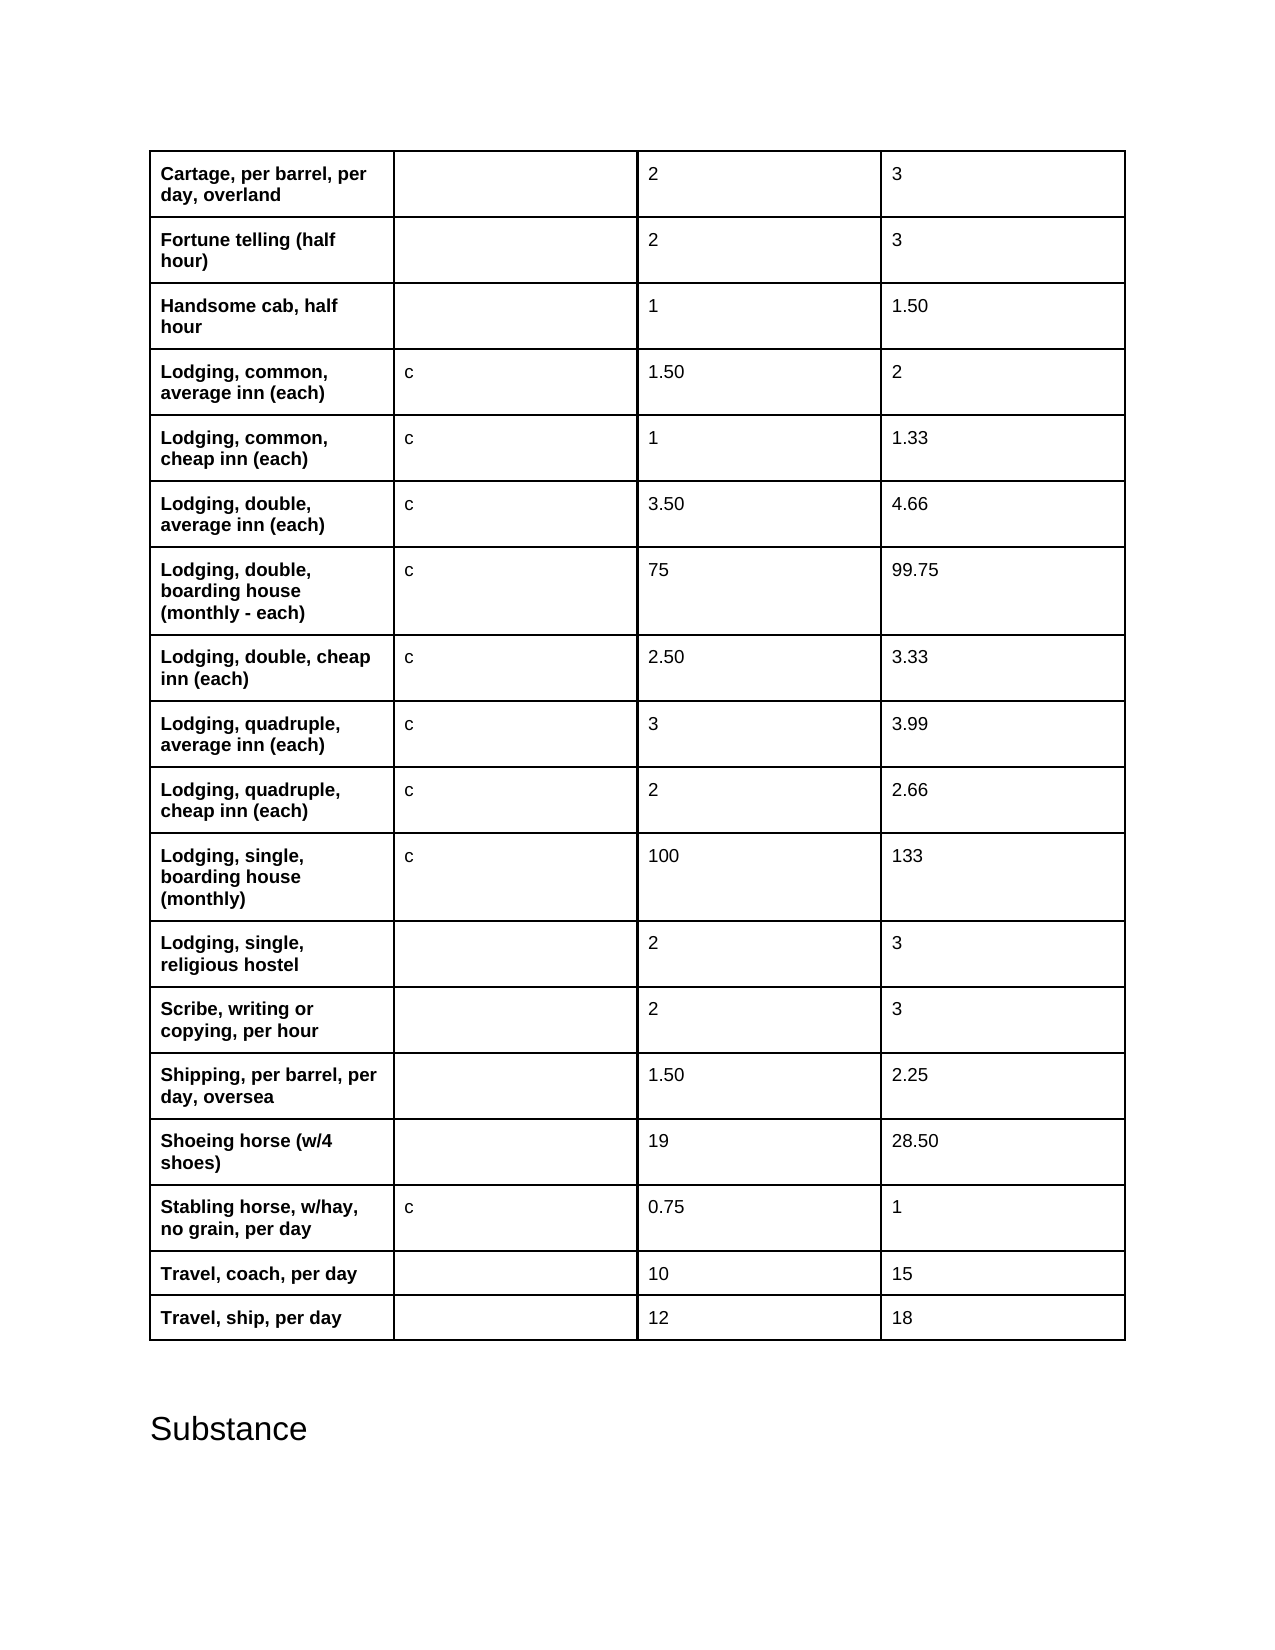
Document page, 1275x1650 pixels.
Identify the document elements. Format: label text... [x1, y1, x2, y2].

table_cell 4.66 [882, 482, 1124, 546]
table_cell [395, 988, 636, 1052]
table_cell c [395, 702, 636, 766]
table_cell 2 [882, 350, 1124, 414]
table_cell c [395, 834, 636, 919]
table_cell [395, 1296, 636, 1339]
table_cell 2 [639, 988, 880, 1052]
table_cell 0.75 [639, 1186, 880, 1250]
table_cell 2 [639, 152, 880, 216]
table_cell Lodging, single, boarding house (monthly) [151, 834, 393, 919]
table_cell 99.75 [882, 548, 1124, 634]
table_cell [395, 1252, 636, 1294]
table_cell 12 [639, 1296, 880, 1339]
table_cell 2.25 [882, 1054, 1124, 1118]
table_cell 1 [639, 284, 880, 348]
table_cell 2.50 [639, 636, 880, 700]
table_cell 1 [882, 1186, 1124, 1250]
table_cell Lodging, single, religious hostel [151, 922, 393, 986]
subtitle Substance [150, 1408, 1125, 1447]
table_cell Shipping, per barrel, per day, oversea [151, 1054, 393, 1118]
table_cell [395, 922, 636, 986]
table_cell Lodging, quadruple, average inn (each) [151, 702, 393, 766]
table_cell 18 [882, 1296, 1124, 1339]
table_cell 1.50 [639, 1054, 880, 1118]
table_cell 2 [639, 768, 880, 832]
table_cell 10 [639, 1252, 880, 1294]
table_cell Travel, coach, per day [151, 1252, 393, 1294]
table_cell Shoeing horse (w/4 shoes) [151, 1120, 393, 1184]
table_cell c [395, 768, 636, 832]
table_cell Lodging, common, average inn (each) [151, 350, 393, 414]
table_cell 3 [882, 922, 1124, 986]
table_cell Travel, ship, per day [151, 1296, 393, 1339]
table_cell [395, 1054, 636, 1118]
table_cell 100 [639, 834, 880, 919]
table_cell c [395, 636, 636, 700]
table_cell 1 [639, 416, 880, 480]
table_cell Scribe, writing or copying, per hour [151, 988, 393, 1052]
table_cell 1.50 [882, 284, 1124, 348]
table_cell Stabling horse, w/hay, no grain, per day [151, 1186, 393, 1250]
table_cell 3 [882, 218, 1124, 282]
table_cell 75 [639, 548, 880, 634]
table_cell Lodging, double, boarding house (monthly - each) [151, 548, 393, 634]
table_cell 19 [639, 1120, 880, 1184]
table_cell Lodging, quadruple, cheap inn (each) [151, 768, 393, 832]
table_cell c [395, 1186, 636, 1250]
table_cell 3.33 [882, 636, 1124, 700]
table_cell 3 [639, 702, 880, 766]
table_cell Handsome cab, half hour [151, 284, 393, 348]
table_cell 2 [639, 922, 880, 986]
table_cell [395, 152, 636, 216]
table_cell 3 [882, 988, 1124, 1052]
table_cell 2 [639, 218, 880, 282]
table_cell Lodging, double, cheap inn (each) [151, 636, 393, 700]
table_cell Cartage, per barrel, per day, overland [151, 152, 393, 216]
table_cell c [395, 548, 636, 634]
table_cell 3.99 [882, 702, 1124, 766]
table_cell 15 [882, 1252, 1124, 1294]
table_cell 133 [882, 834, 1124, 919]
table_cell 3 [882, 152, 1124, 216]
table_cell [395, 1120, 636, 1184]
table_cell Fortune telling (half hour) [151, 218, 393, 282]
table_cell 28.50 [882, 1120, 1124, 1184]
table_cell 3.50 [639, 482, 880, 546]
table_cell c [395, 482, 636, 546]
table_cell c [395, 350, 636, 414]
table_cell 1.33 [882, 416, 1124, 480]
table_cell Lodging, common, cheap inn (each) [151, 416, 393, 480]
table_cell Lodging, double, average inn (each) [151, 482, 393, 546]
table_cell [395, 218, 636, 282]
table_cell [395, 284, 636, 348]
table_cell 2.66 [882, 768, 1124, 832]
table_cell 1.50 [639, 350, 880, 414]
table_cell c [395, 416, 636, 480]
